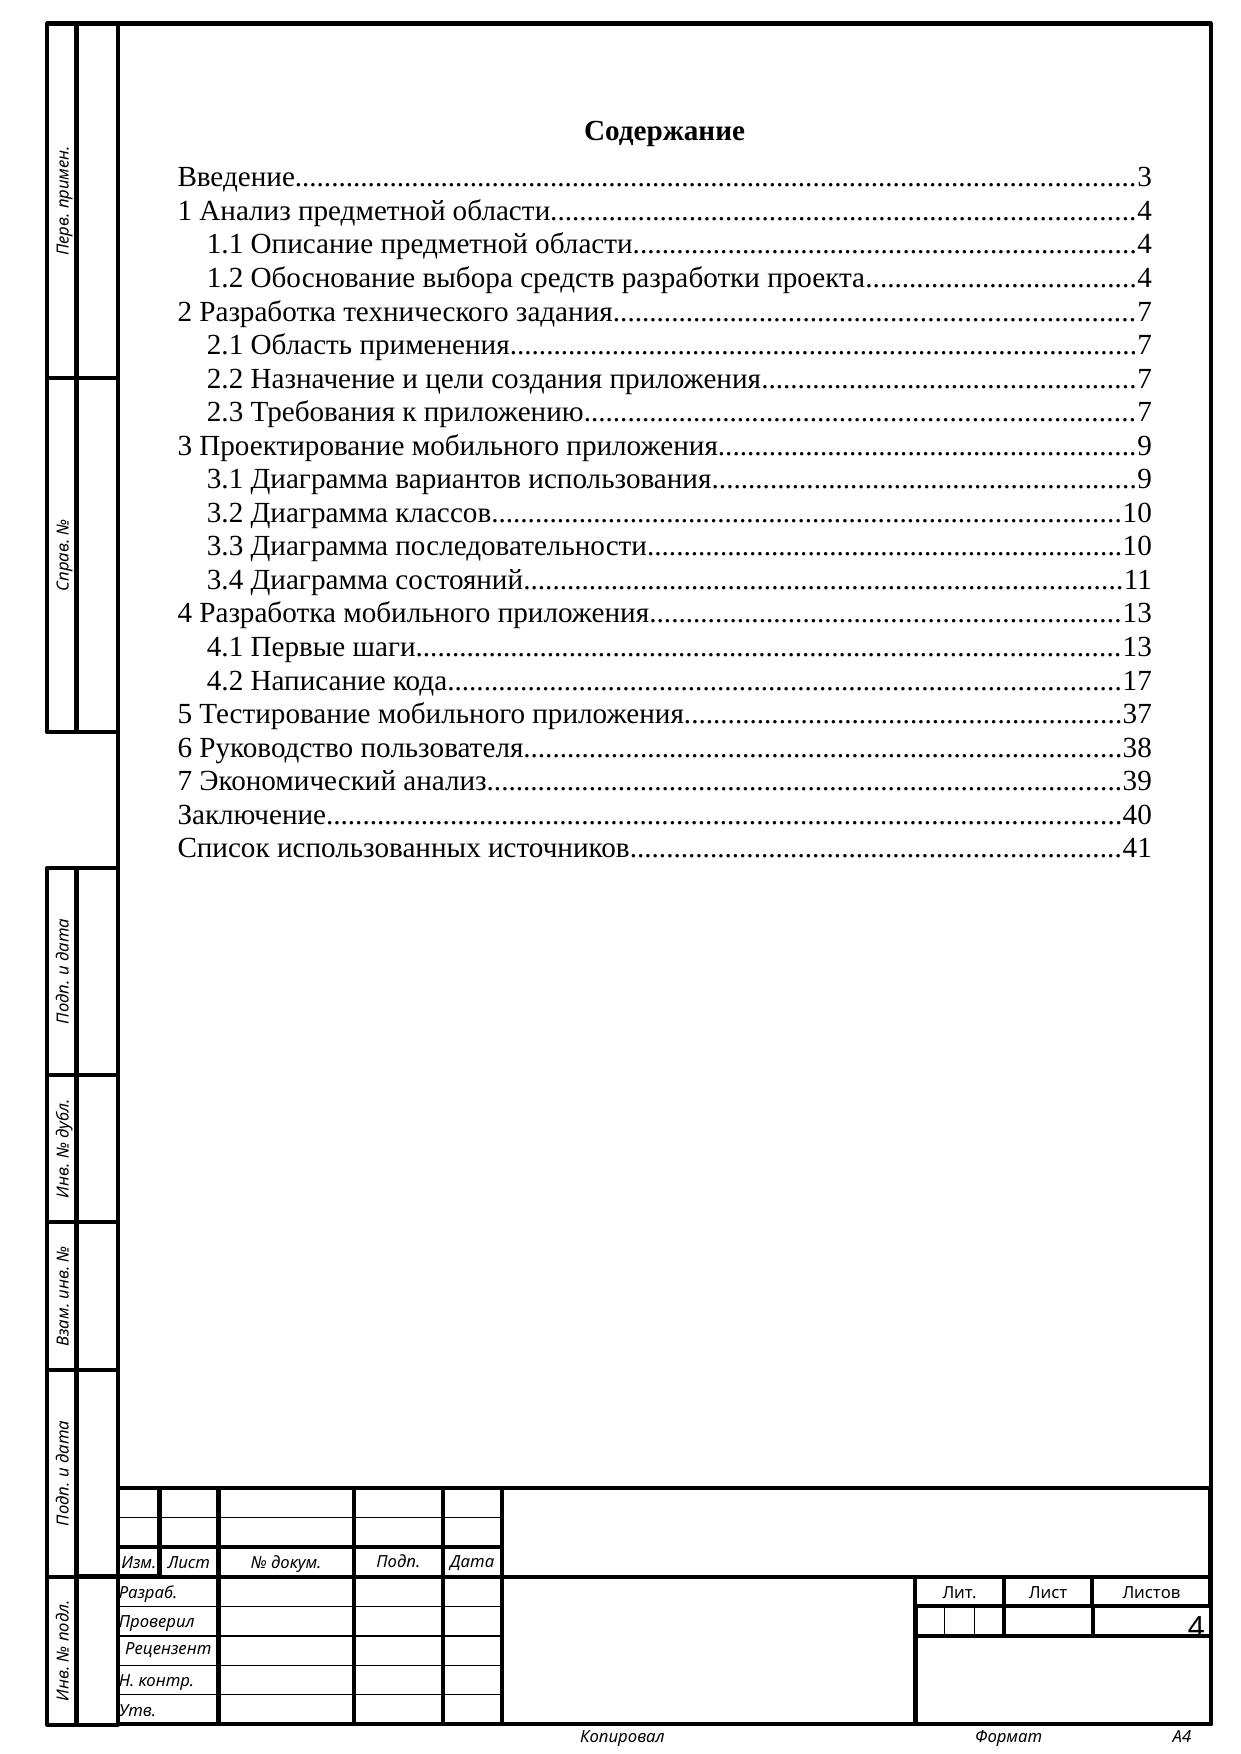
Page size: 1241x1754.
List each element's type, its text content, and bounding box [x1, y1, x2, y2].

text Список использованных источников 41 [177, 830, 1152, 864]
text 2 Разработка технического задания 7 [177, 294, 1152, 327]
text 3.3 Диаграмма последовательности 10 [207, 528, 1152, 562]
text 2.2 Назначение и цели создания приложения 7 [207, 361, 1152, 394]
text 4.1 Первые шаги 13 [207, 629, 1152, 663]
text 1 Анализ предметной области 4 [177, 193, 1152, 227]
subtitle Содержание [177, 113, 1152, 147]
text 1.2 Обоснование выбора средств разработки проекта 4 [207, 260, 1152, 294]
text 4 Разработка мобильного приложения 13 [177, 596, 1152, 629]
text 3.4 Диаграмма состояний 11 [207, 562, 1152, 596]
text 1.1 Описание предметной области 4 [207, 227, 1152, 260]
text 3.1 Диаграмма вариантов использования 9 [207, 461, 1152, 495]
text 4.2 Написание кода 17 [207, 663, 1152, 696]
text 5 Тестирование мобильного приложения 37 [177, 696, 1152, 730]
text 2.3 Требования к приложению 7 [207, 394, 1152, 428]
text Введение 3 [177, 159, 1152, 193]
text 7 Экономический анализ 39 [177, 763, 1152, 797]
text 2.1 Область применения 7 [207, 327, 1152, 361]
text Заключение 40 [177, 797, 1152, 830]
text 3 Проектирование мобильного приложения 9 [177, 428, 1152, 461]
text 6 Руководство пользователя 38 [177, 730, 1152, 763]
text 3.2 Диаграмма классов 10 [207, 495, 1152, 528]
